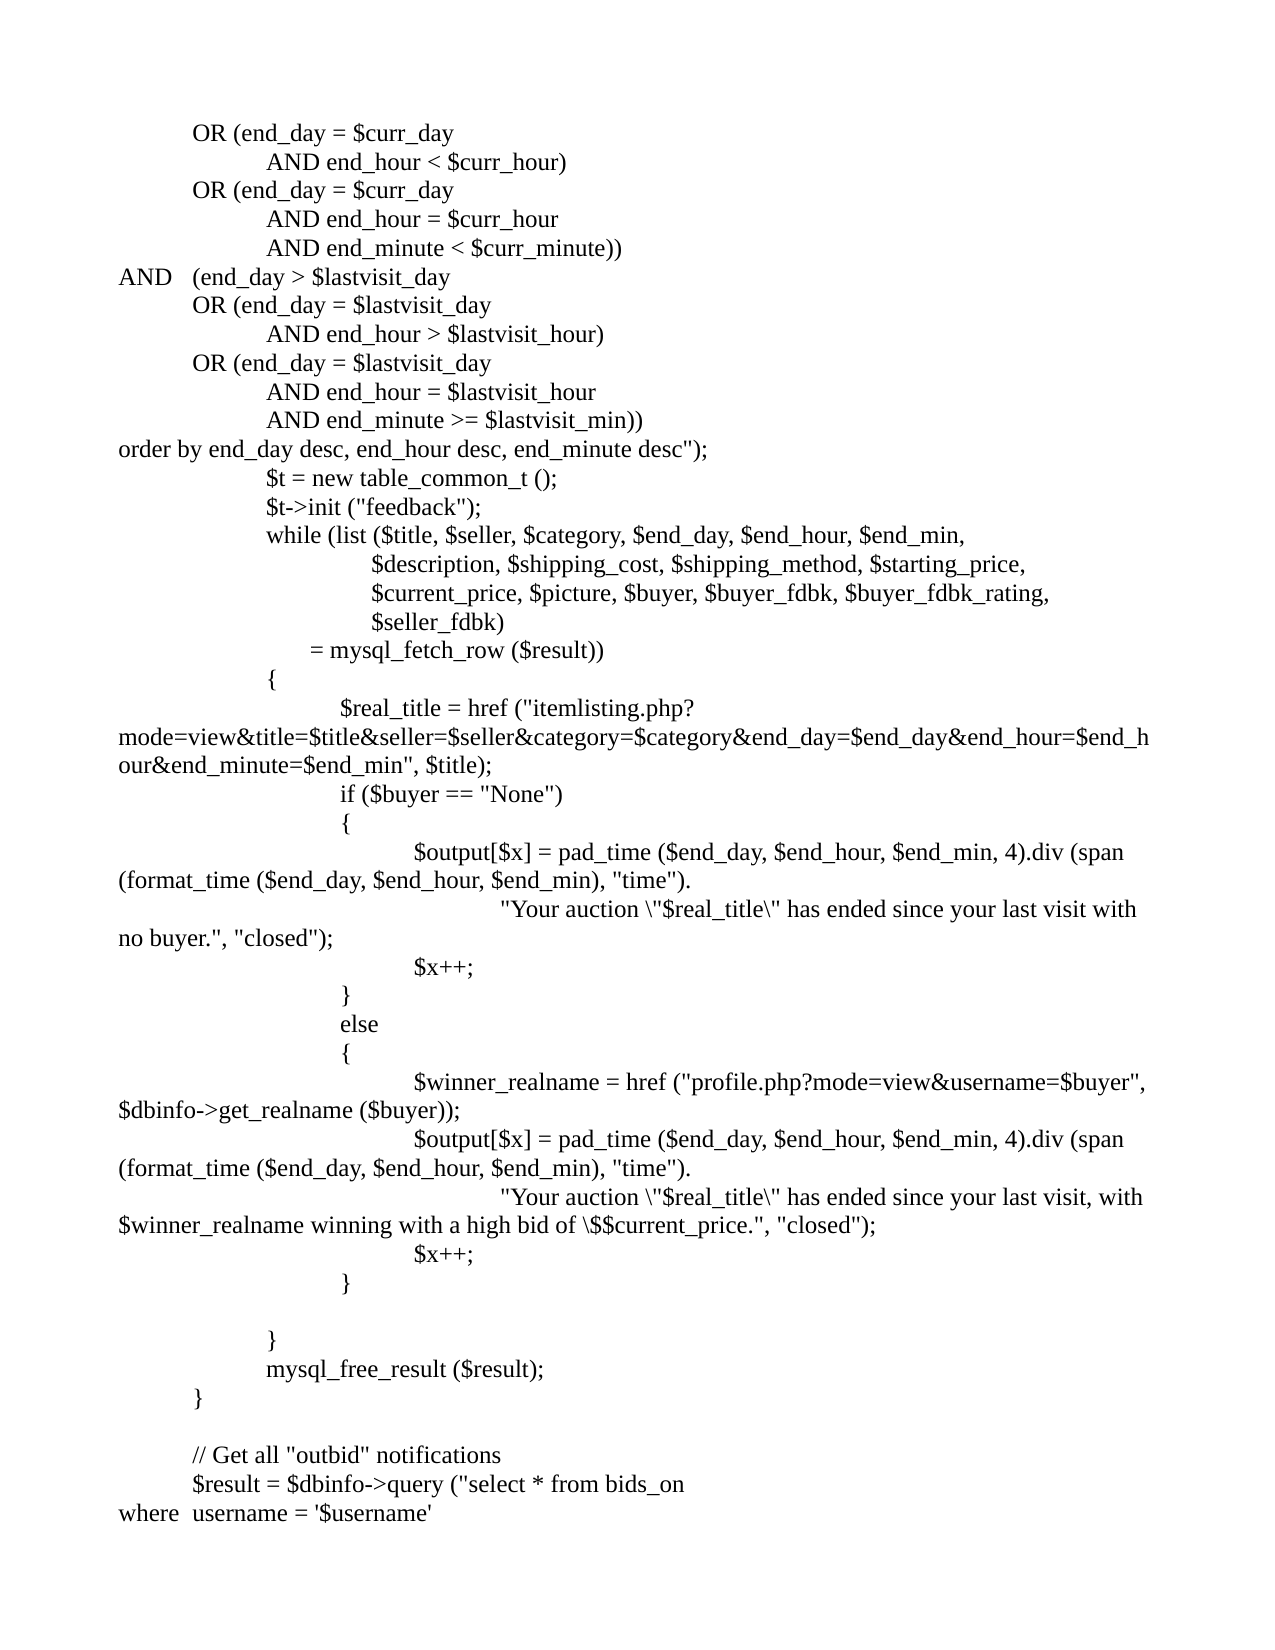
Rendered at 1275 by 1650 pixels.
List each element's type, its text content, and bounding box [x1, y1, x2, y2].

text OR (end_day = $lastvisit_day [118, 291, 1157, 319]
text OR (end_day = $curr_day [118, 176, 1157, 204]
text $current_price, $picture, $buyer, $buyer_fdbk, $buyer_fdbk_rating, [118, 578, 1157, 607]
text // Get all "outbid" notifications [118, 1441, 1157, 1469]
text $output[$x] = pad_time ($end_day, $end_hour, $end_min, 4).div (span (format_time ($end_day, $end_hour, $end_min), "time"). [118, 837, 1157, 894]
text order by end_day desc, end_hour desc, end_minute desc"); [118, 434, 1157, 463]
text { [118, 1038, 1157, 1067]
text $winner_realname winning with a high bid of \$$current_price.", "closed"); [118, 1211, 1157, 1239]
text AND (end_day > $lastvisit_day [118, 262, 1157, 291]
text AND end_hour = $curr_hour [118, 204, 1157, 233]
text AND end_hour = $lastvisit_hour [118, 377, 1157, 406]
text { [118, 664, 1157, 693]
text $result = $dbinfo->query ("select * from bids_on [118, 1469, 1157, 1498]
text } [118, 1383, 1157, 1412]
text while (list ($title, $seller, $category, $end_day, $end_hour, $end_min, [118, 521, 1157, 549]
text } [118, 981, 1157, 1009]
text where username = '$username' [118, 1498, 1157, 1527]
text AND end_minute >= $lastvisit_min)) [118, 406, 1157, 434]
text mysql_free_result ($result); [118, 1354, 1157, 1383]
text } [118, 1268, 1157, 1297]
text $description, $shipping_cost, $shipping_method, $starting_price, [118, 549, 1157, 578]
text if ($buyer == "None") [118, 779, 1157, 808]
text $winner_realname = href ("profile.php?mode=view&username=$buyer", $dbinfo->get_realname ($buyer)); [118, 1067, 1157, 1124]
text $t = new table_common_t (); [118, 463, 1157, 492]
text OR (end_day = $lastvisit_day [118, 348, 1157, 377]
text $output[$x] = pad_time ($end_day, $end_hour, $end_min, 4).div (span (format_time ($end_day, $end_hour, $end_min), "time"). [118, 1124, 1157, 1182]
text = mysql_fetch_row ($result)) [118, 636, 1157, 664]
text "Your auction \"$real_title\" has ended since your last visit, with [118, 1182, 1157, 1211]
text $real_title = href ("itemlisting.php?mode=view&title=$title&seller=$seller&category=$category&end_day=$end_day&end_hour=$end_hour&end_minute=$end_min", $title); [118, 693, 1157, 779]
text $seller_fdbk) [118, 607, 1157, 636]
text AND end_hour > $lastvisit_hour) [118, 319, 1157, 348]
text $x++; [118, 952, 1157, 981]
text AND end_minute < $curr_minute)) [118, 233, 1157, 262]
text else [118, 1009, 1157, 1038]
text { [118, 808, 1157, 837]
text OR (end_day = $curr_day [118, 118, 1157, 147]
text $x++; [118, 1239, 1157, 1268]
text } [118, 1326, 1157, 1354]
text "Your auction \"$real_title\" has ended since your last visit with no buyer.", "closed"); [118, 894, 1157, 952]
text AND end_hour < $curr_hour) [118, 147, 1157, 176]
text $t->init ("feedback"); [118, 492, 1157, 521]
